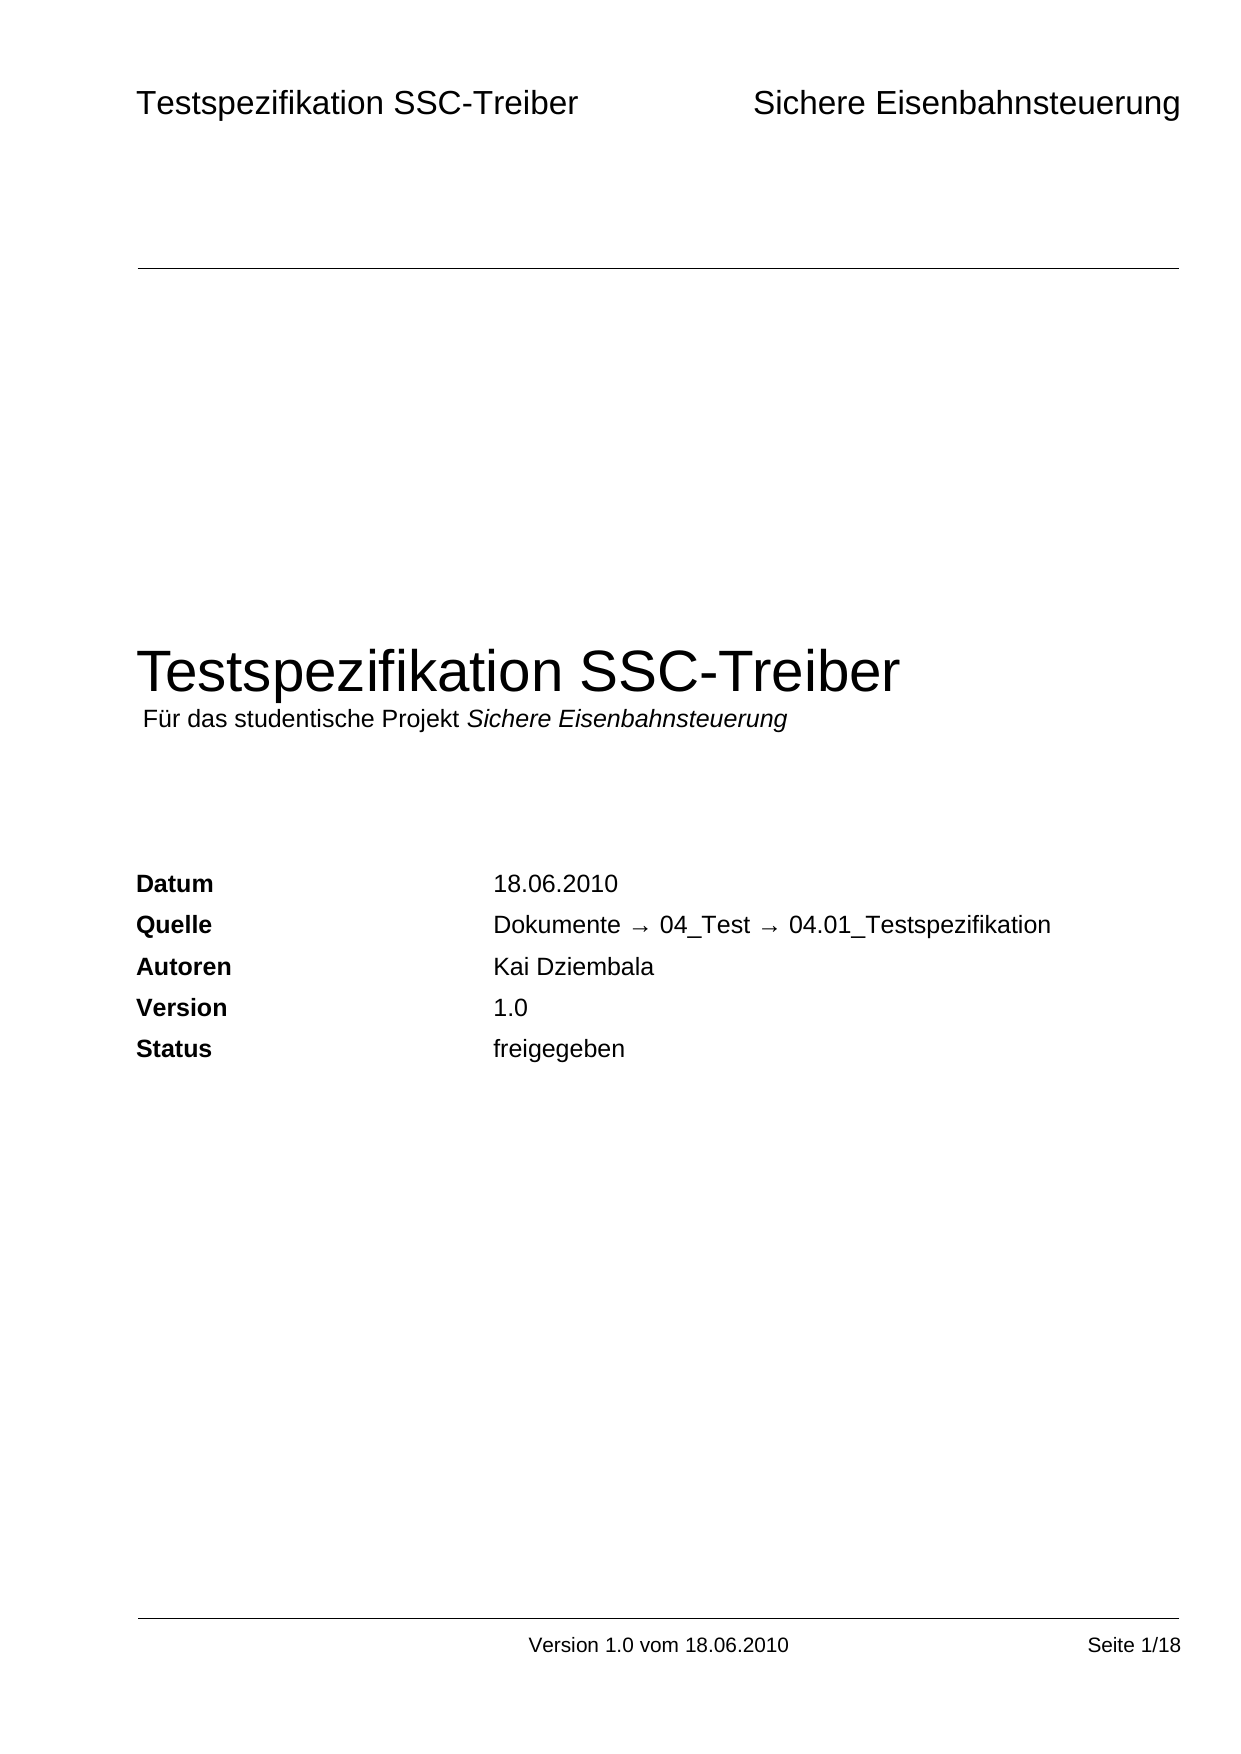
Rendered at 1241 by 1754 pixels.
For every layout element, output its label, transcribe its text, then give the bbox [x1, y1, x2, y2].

title Testspezifikation SSC-Treiber [136, 637, 1181, 704]
text Quelle Dokumente → 04_Test → 04.01_Testspezifikation [136, 910, 1181, 939]
text Status freigegeben [136, 1034, 1181, 1063]
text Version 1.0 [136, 993, 1181, 1022]
text Für das studentische Projekt Sichere Eisenbahnsteuerung [136, 704, 1181, 733]
text Datum 18.06.2010 [136, 869, 1181, 898]
text Autoren Kai Dziembala [136, 952, 1181, 980]
